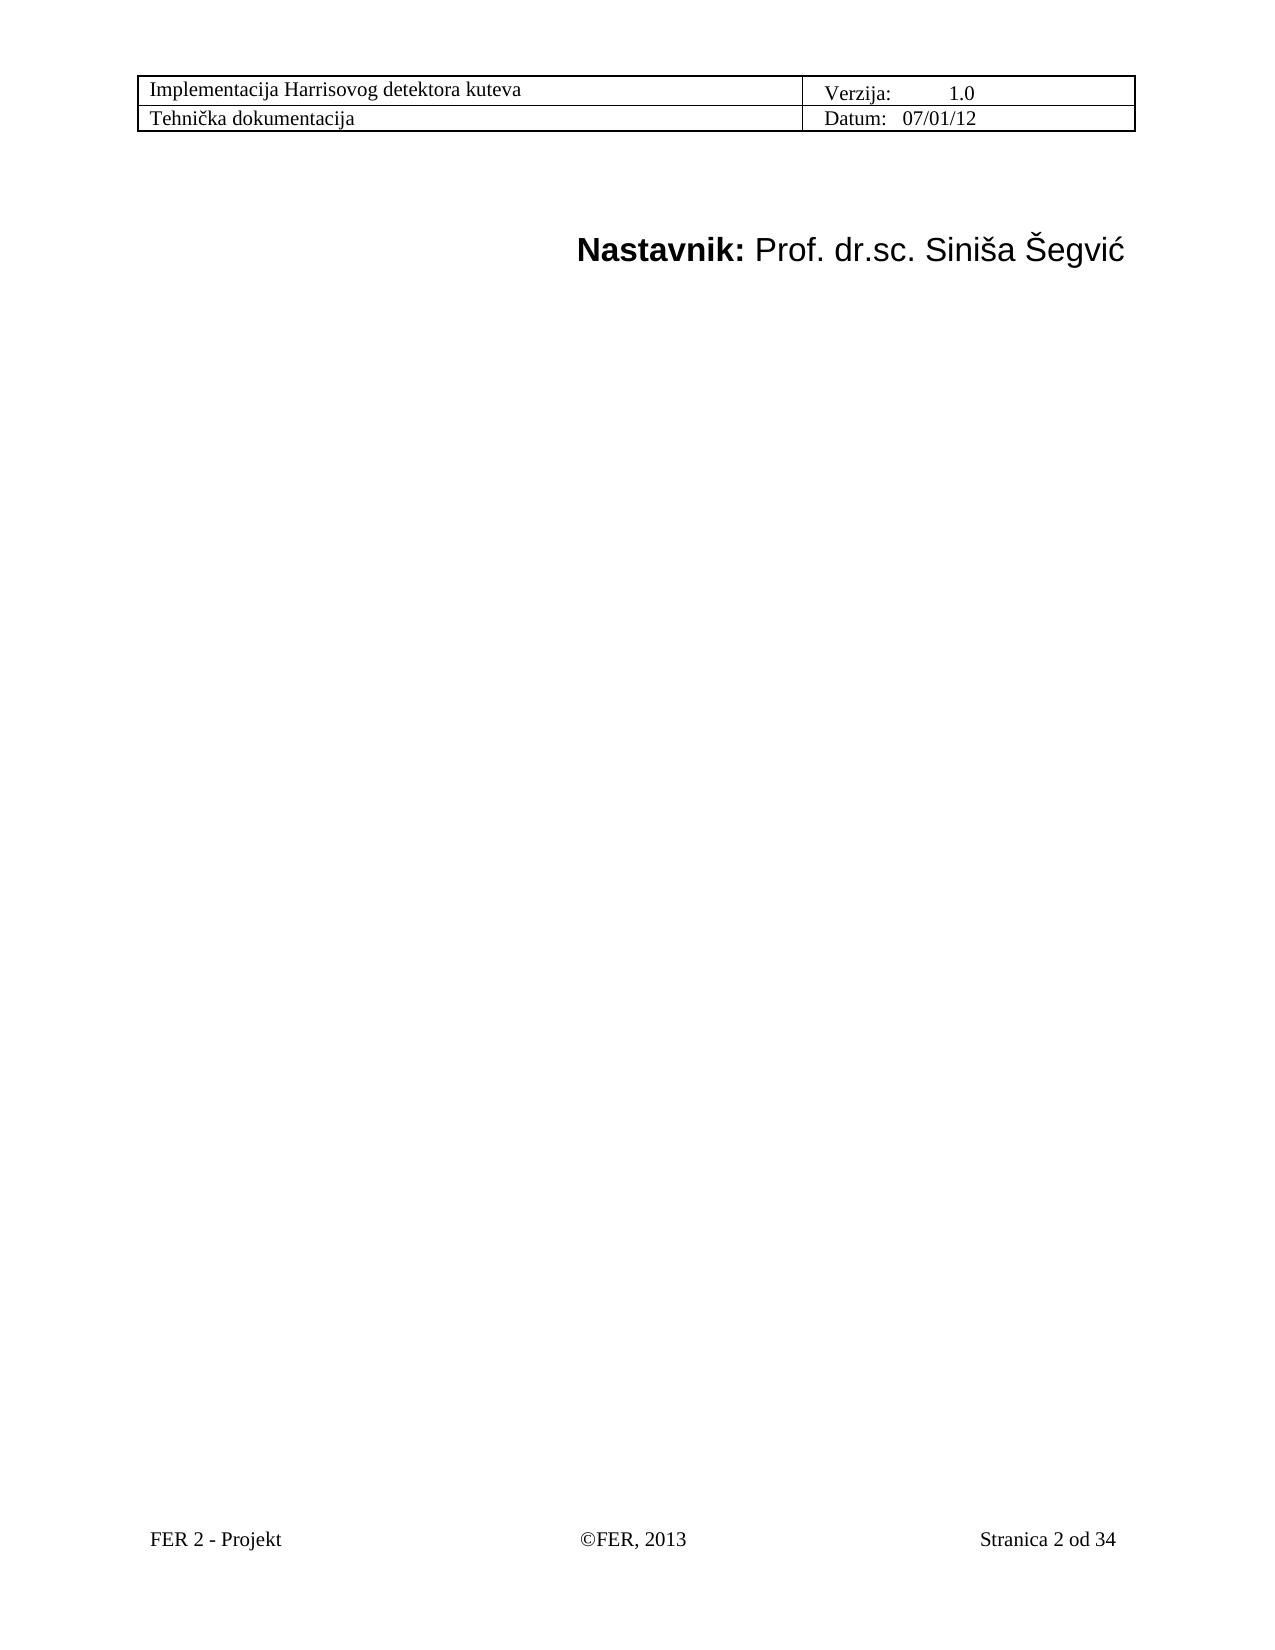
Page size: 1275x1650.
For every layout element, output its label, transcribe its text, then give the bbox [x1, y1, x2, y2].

text Nastavnik: Prof. dr.sc. Siniša Šegvić [150, 230, 1125, 268]
